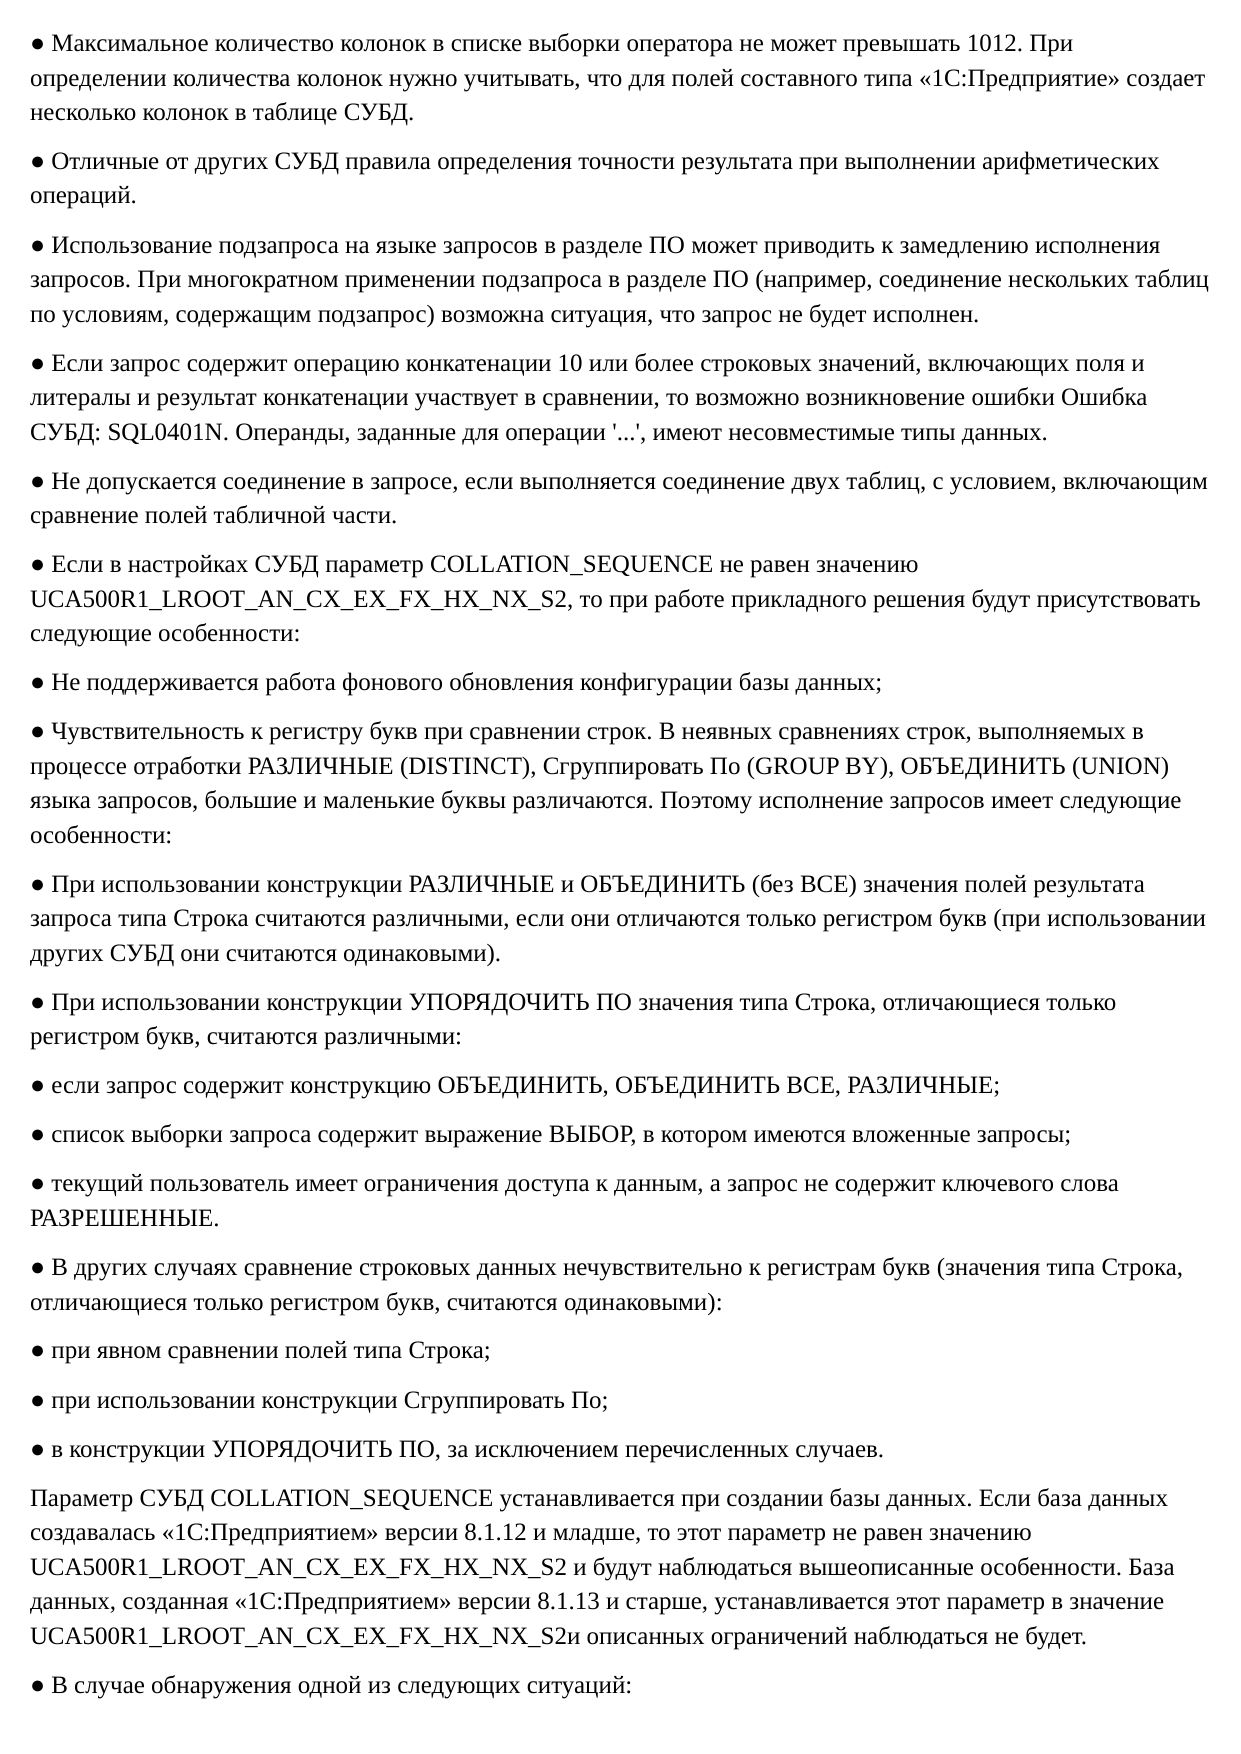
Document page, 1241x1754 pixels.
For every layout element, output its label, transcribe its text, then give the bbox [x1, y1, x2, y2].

text ● текущий пользователь имеет ограничения доступа к данным, а запрос не содержит ключевого слова РАЗРЕШЕННЫЕ. [30, 1168, 1211, 1232]
text ● Максимальное количество колонок в списке выборки оператора не может превышать 1012. При определении количества колонок нужно учитывать, что для полей составного типа «1С:Предприятие» создает несколько колонок в таблице СУБД. [30, 28, 1211, 126]
text ● При использовании конструкции РАЗЛИЧНЫЕ и ОБЪЕДИНИТЬ (без ВСЕ) значения полей результата запроса типа Строка считаются различными, если они отличаются только регистром букв (при использовании других СУБД они считаются одинаковыми). [30, 869, 1211, 967]
text ● При использовании конструкции УПОРЯДОЧИТЬ ПО значения типа Строка, отличающиеся только регистром букв, считаются различными: [30, 987, 1211, 1050]
text ● Использование подзапроса на языке запросов в разделе ПО может приводить к замедлению исполнения запросов. При многократном применении подзапроса в разделе ПО (например, соединение нескольких таблиц по условиям, содержащим подзапрос) возможна ситуация, что запрос не будет исполнен. [30, 230, 1211, 327]
text ● в конструкции УПОРЯДОЧИТЬ ПО, за исключением перечисленных случаев. [30, 1434, 1211, 1462]
text ● В других случаях сравнение строковых данных нечувствительно к регистрам букв (значения типа Строка, отличающиеся только регистром букв, считаются одинаковыми): [30, 1252, 1211, 1315]
text ● Если запрос содержит операцию конкатенации 10 или более строковых значений, включающих поля и литералы и результат конкатенации участвует в сравнении, то возможно возникновение ошибки Ошибка СУБД: SQL0401N. Операнды, заданные для операции '...', имеют несовместимые типы данных. [30, 348, 1211, 445]
text ● Отличные от других СУБД правила определения точности результата при выполнении арифметических операций. [30, 146, 1211, 209]
text ● Не поддерживается работа фонового обновления конфигурации базы данных; [30, 667, 1211, 696]
text Параметр СУБД COLLATION_SEQUENCE устанавливается при создании базы данных. Если база данных создавалась «1С:Предприятием» версии 8.1.12 и младше, то этот параметр не равен значению UCA500R1_LROOT_AN_CX_EX_FX_HX_NX_S2 и будут наблюдаться вышеописанные особенности. База данных, созданная «1С:Предприятием» версии 8.1.13 и старше, устанавливается этот параметр в значение UCA500R1_LROOT_AN_CX_EX_FX_HX_NX_S2и описанных ограничений наблюдаться не будет. [30, 1483, 1211, 1649]
text ● если запрос содержит конструкцию ОБЪЕДИНИТЬ, ОБЪЕДИНИТЬ ВСЕ, РАЗЛИЧНЫЕ; [30, 1070, 1211, 1099]
text ● Не допускается соединение в запросе, если выполняется соединение двух таблиц, с условием, включающим сравнение полей табличной части. [30, 466, 1211, 529]
text ● при использовании конструкции Сгруппировать По; [30, 1385, 1211, 1413]
text ● Если в настройках СУБД параметр COLLATION_SEQUENCE не равен значению UCA500R1_LROOT_AN_CX_EX_FX_HX_NX_S2, то при работе прикладного решения будут присутствовать следующие особенности: [30, 549, 1211, 647]
text ● при явном сравнении полей типа Строка; [30, 1336, 1211, 1364]
text ● Чувствительность к регистру букв при сравнении строк. В неявных сравнениях строк, выполняемых в процессе отработки РАЗЛИЧНЫЕ (DISTINCT), Сгруппировать По (GROUP BY), ОБЪЕДИНИТЬ (UNION) языка запросов, большие и маленькие буквы различаются. Поэтому исполнение запросов имеет следующие особенности: [30, 716, 1211, 848]
text ● список выборки запроса содержит выражение ВЫБОР, в котором имеются вложенные запросы; [30, 1119, 1211, 1148]
text ● В случае обнаружения одной из следующих ситуаций: [30, 1670, 1211, 1698]
